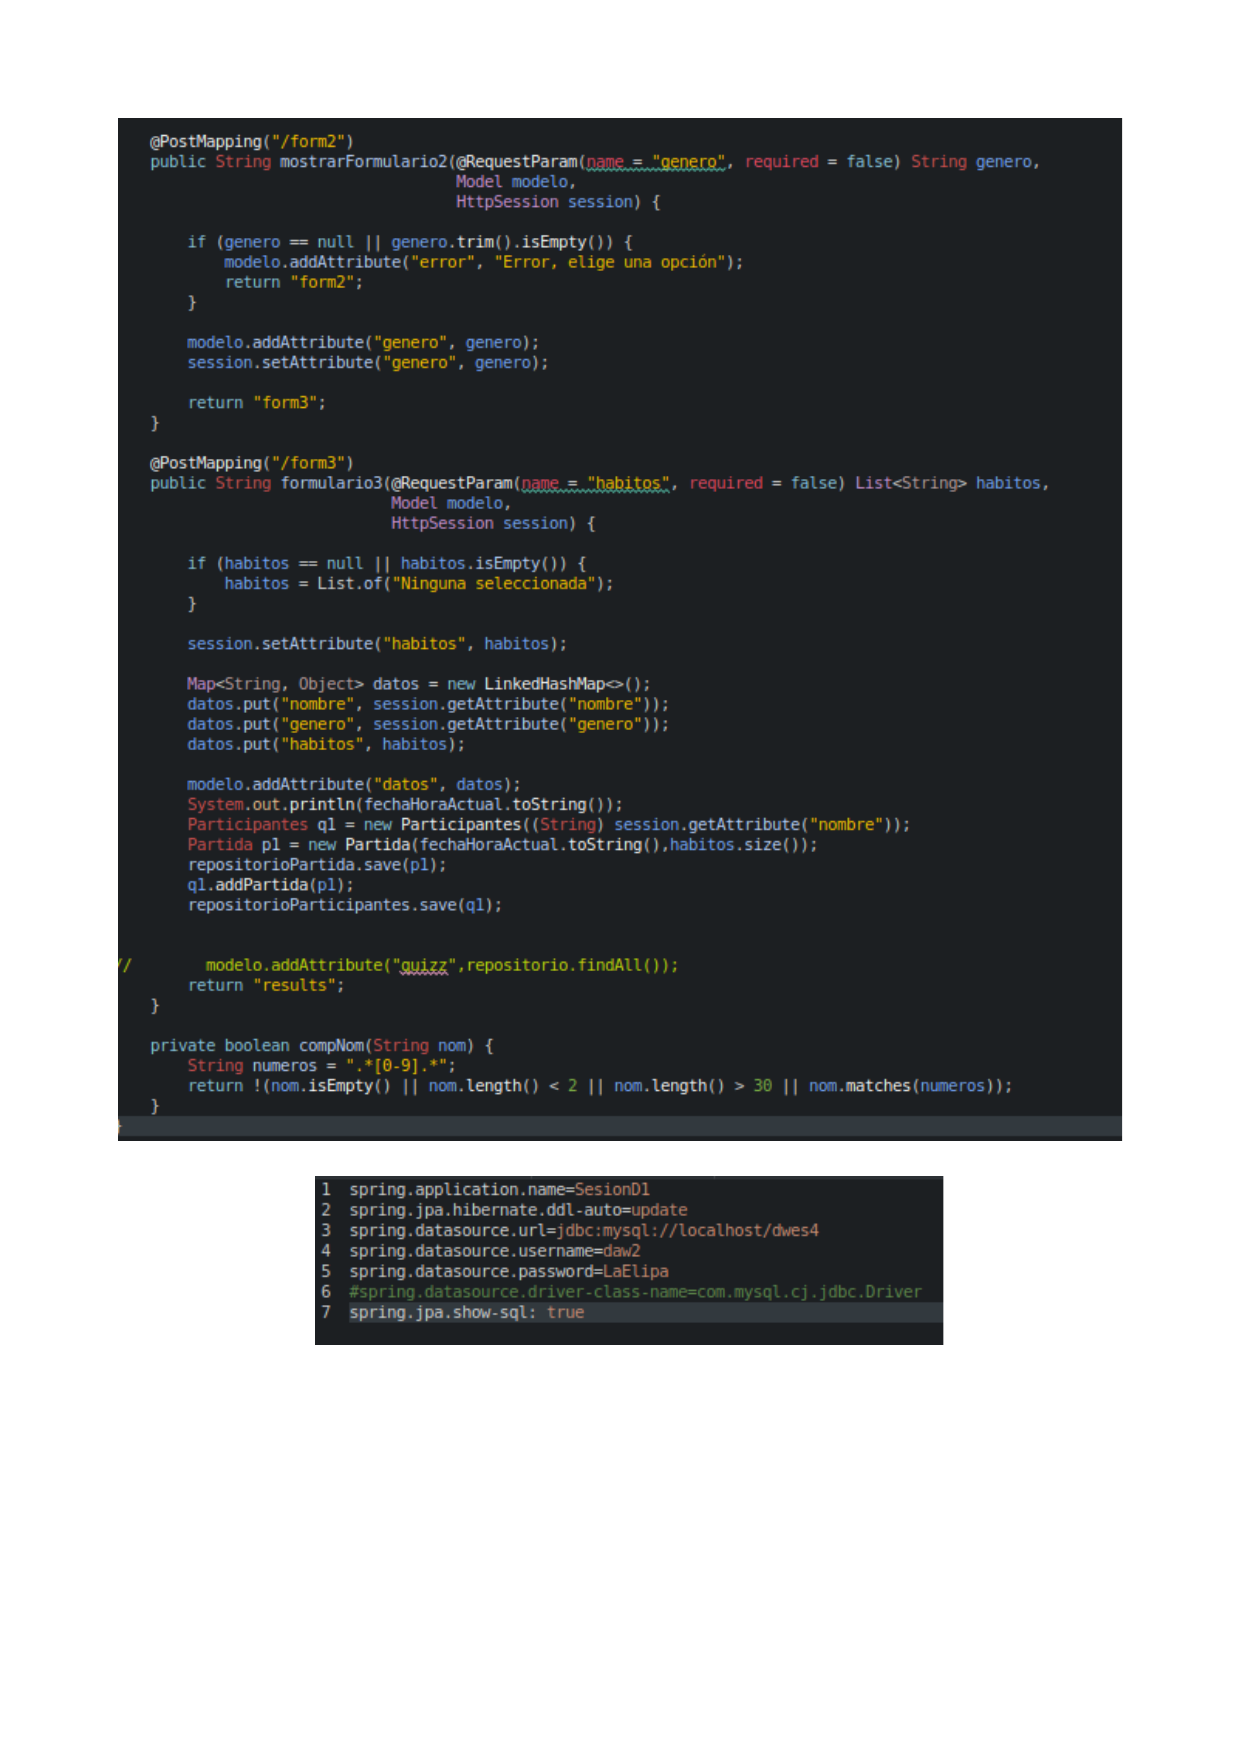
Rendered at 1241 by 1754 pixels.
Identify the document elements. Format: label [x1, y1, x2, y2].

picture [118, 118, 1123, 1141]
picture [315, 1176, 944, 1345]
